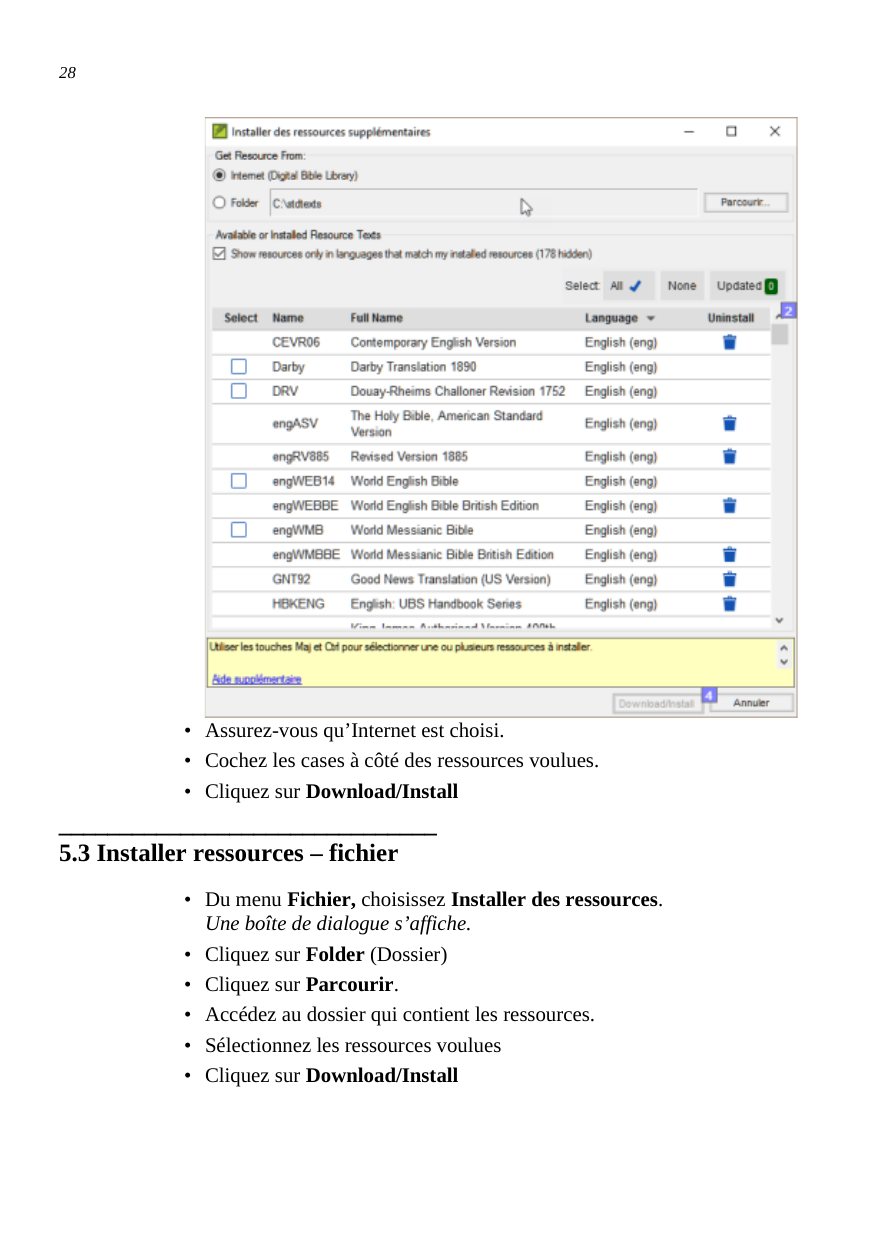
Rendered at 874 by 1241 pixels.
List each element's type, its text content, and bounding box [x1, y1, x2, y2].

list Cliquez sur Parcourir. [184, 972, 815, 996]
list Accédez au dossier qui contient les ressources. [184, 1002, 815, 1026]
list Cliquez sur Download/Install [184, 778, 815, 803]
list Sélectionnez les ressources voulues [184, 1032, 815, 1057]
list Cliquez sur Download/Install [184, 1063, 815, 1087]
list Du menu Fichier, choisissez Installer des ressources. [184, 887, 815, 911]
text 5.3 Installer ressources – fichier [59, 838, 815, 866]
list Une boîte de dialogue s’affiche. [184, 911, 815, 935]
list Cliquez sur Folder (Dossier) [184, 942, 815, 966]
picture [204, 117, 798, 718]
list Assurez-vous qu’Internet est choisi. [184, 718, 815, 742]
list Cochez les cases à côté des ressources voulues. [184, 748, 815, 772]
